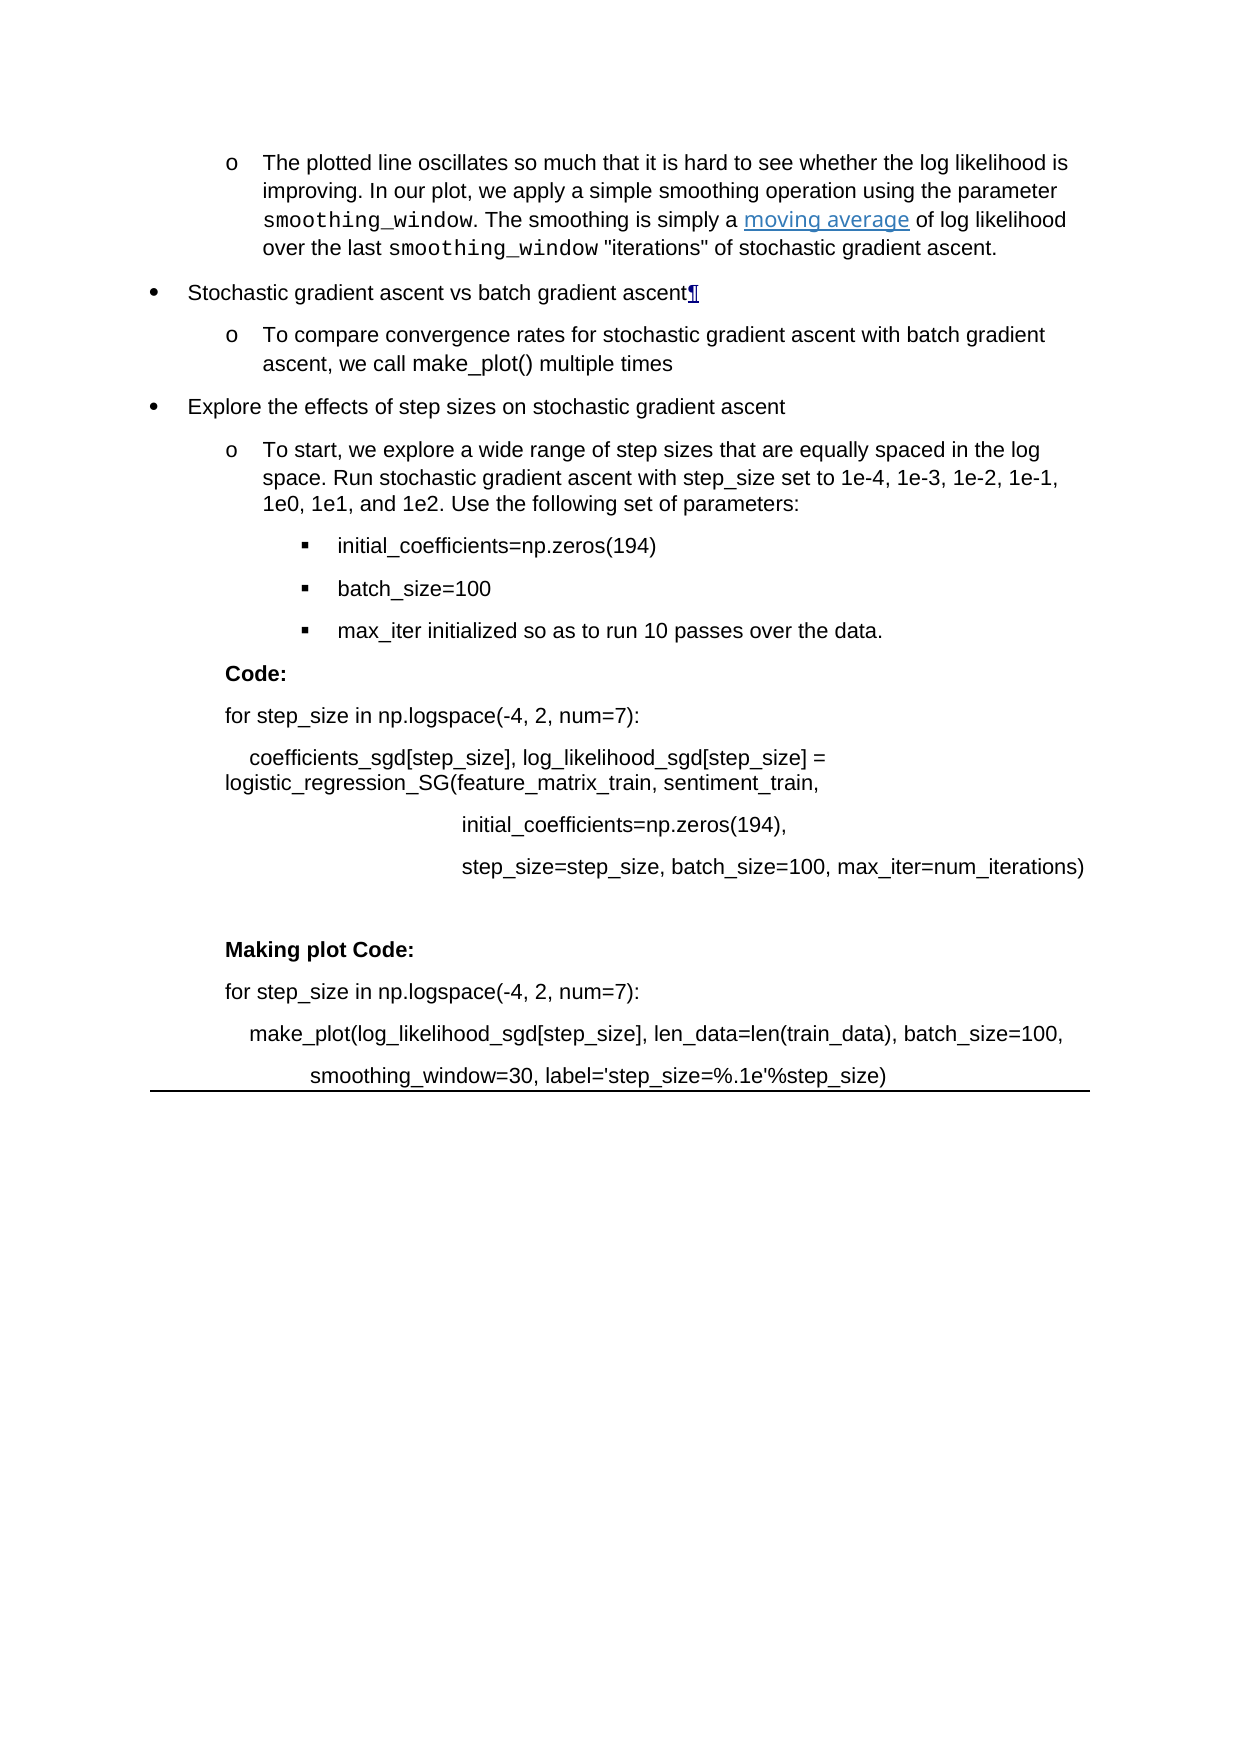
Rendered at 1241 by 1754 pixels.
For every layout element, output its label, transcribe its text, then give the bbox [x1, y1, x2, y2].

list The plotted line oscillates so much that it is hard to see whether the log likelihood is improving. In our plot, we apply a simple smoothing operation using the parameter smoothing_window. The smoothing is simply a moving average of log likelihood over the last smoothing_window "iterations" of stochastic gradient ascent. [225, 150, 1090, 262]
list batch_size=100 [300, 576, 1090, 601]
text Code: [225, 661, 1090, 686]
list Explore the effects of step sizes on stochastic gradient ascent [150, 394, 1090, 419]
text for step_size in np.logspace(-4, 2, num=7): [225, 703, 1090, 728]
text Making plot Code: [150, 937, 1090, 962]
list max_iter initialized so as to run 10 passes over the data. [300, 618, 1090, 643]
list initial_coefficients=np.zeros(194) [300, 533, 1090, 558]
list To start, we explore a wide range of step sizes that are equally spaced in the log space. Run stochastic gradient ascent with step_size set to 1e-4, 1e-3, 1e-2, 1e-1, 1e0, 1e1, and 1e2. Use the following set of parameters: [225, 437, 1090, 516]
list To compare convergence rates for stochastic gradient ascent with batch gradient ascent, we call make_plot() multiple times [225, 322, 1090, 377]
text for step_size in np.logspace(-4, 2, num=7): [150, 979, 1090, 1004]
list Stochastic gradient ascent vs batch gradient ascent¶ [150, 279, 1090, 305]
text initial_coefficients=np.zeros(194), [225, 812, 1090, 837]
text make_plot(log_likelihood_sgd[step_size], len_data=len(train_data), batch_size=100, [150, 1021, 1090, 1046]
text step_size=step_size, batch_size=100, max_iter=num_iterations) [225, 853, 1090, 879]
text smoothing_window=30, label='step_size=%.1e'%step_size) [150, 1063, 1090, 1090]
text coefficients_sgd[step_size], log_likelihood_sgd[step_size] = logistic_regression_SG(feature_matrix_train, sentiment_train, [225, 744, 1090, 795]
